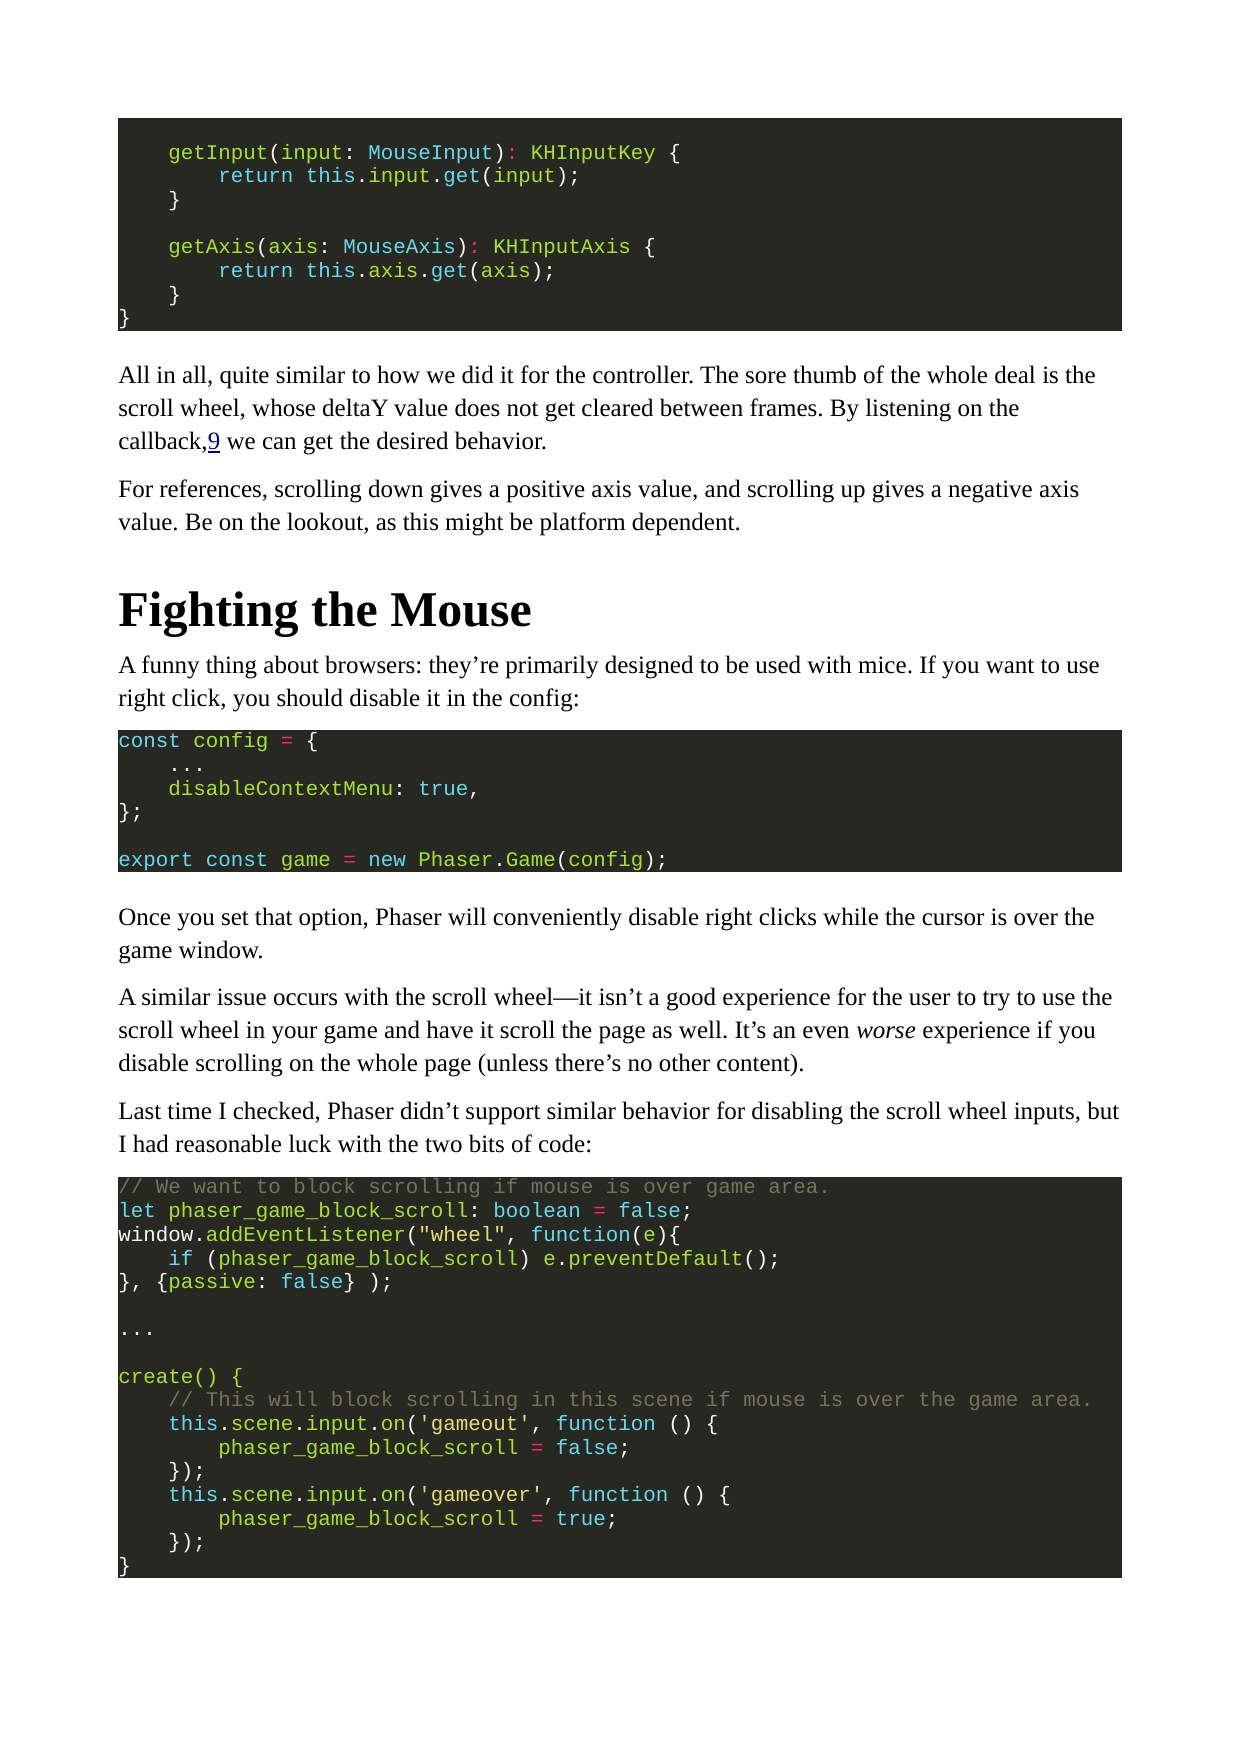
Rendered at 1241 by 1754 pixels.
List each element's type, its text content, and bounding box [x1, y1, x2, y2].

text const config = { [118, 730, 1122, 754]
text if (phaser_game_block_scroll) e.preventDefault(); [118, 1247, 1122, 1271]
text phaser_game_block_scroll = true; [118, 1508, 1122, 1531]
text All in all, quite similar to how we did it for the controller. The sore thumb of the whole deal is the scroll wheel, whose deltaY value does not get cleared between frames. By listening on the callback,9 we can get the desired behavior. [118, 360, 1122, 455]
text disableContextMenu: true, [118, 778, 1122, 801]
text For references, scrolling down gives a positive axis value, and scrolling up gives a negative axis value. Be on the lookout, as this might be platform dependent. [118, 474, 1122, 536]
subtitle Fighting the Mouse [118, 580, 1122, 637]
text getAxis(axis: MouseAxis): KHInputAxis { [118, 236, 1122, 260]
text } [118, 284, 1122, 307]
text } [118, 1555, 1122, 1578]
text }, {passive: false} ); [118, 1271, 1122, 1295]
text A similar issue occurs with the scroll wheel—it isn’t a good experience for the user to try to use the scroll wheel in your game and have it scroll the page as well. It’s an even worse experience if you disable scrolling on the whole page (unless there’s no other content). [118, 982, 1122, 1077]
text getInput(input: MouseInput): KHInputKey { [118, 142, 1122, 165]
text // We want to block scrolling if mouse is over game area. [118, 1177, 1122, 1200]
text Once you set that option, Phaser will conveniently disable right clicks while the cursor is over the game window. [118, 902, 1122, 963]
text ... [118, 754, 1122, 778]
text let phaser_game_block_scroll: boolean = false; [118, 1200, 1122, 1224]
text this.scene.input.on('gameout', function () { [118, 1413, 1122, 1437]
text } [118, 189, 1122, 213]
text } [118, 307, 1122, 331]
text Last time I checked, Phaser didn’t support similar behavior for disabling the scroll wheel inputs, but I had reasonable luck with the two bits of code: [118, 1096, 1122, 1158]
text export const game = new Phaser.Game(config); [118, 848, 1122, 872]
text phaser_game_block_scroll = false; [118, 1437, 1122, 1460]
text // This will block scrolling in this scene if mouse is over the game area. [118, 1389, 1122, 1413]
text return this.axis.get(axis); [118, 260, 1122, 284]
text }); [118, 1460, 1122, 1484]
text }; [118, 801, 1122, 825]
text ... [118, 1318, 1122, 1342]
text window.addEventListener("wheel", function(e){ [118, 1224, 1122, 1247]
text this.scene.input.on('gameover', function () { [118, 1484, 1122, 1508]
text return this.input.get(input); [118, 165, 1122, 189]
text }); [118, 1531, 1122, 1555]
text create() { [118, 1366, 1122, 1389]
text A funny thing about browsers: they’re primarily designed to be used with mice. If you want to use right click, you should disable it in the config: [118, 650, 1122, 711]
